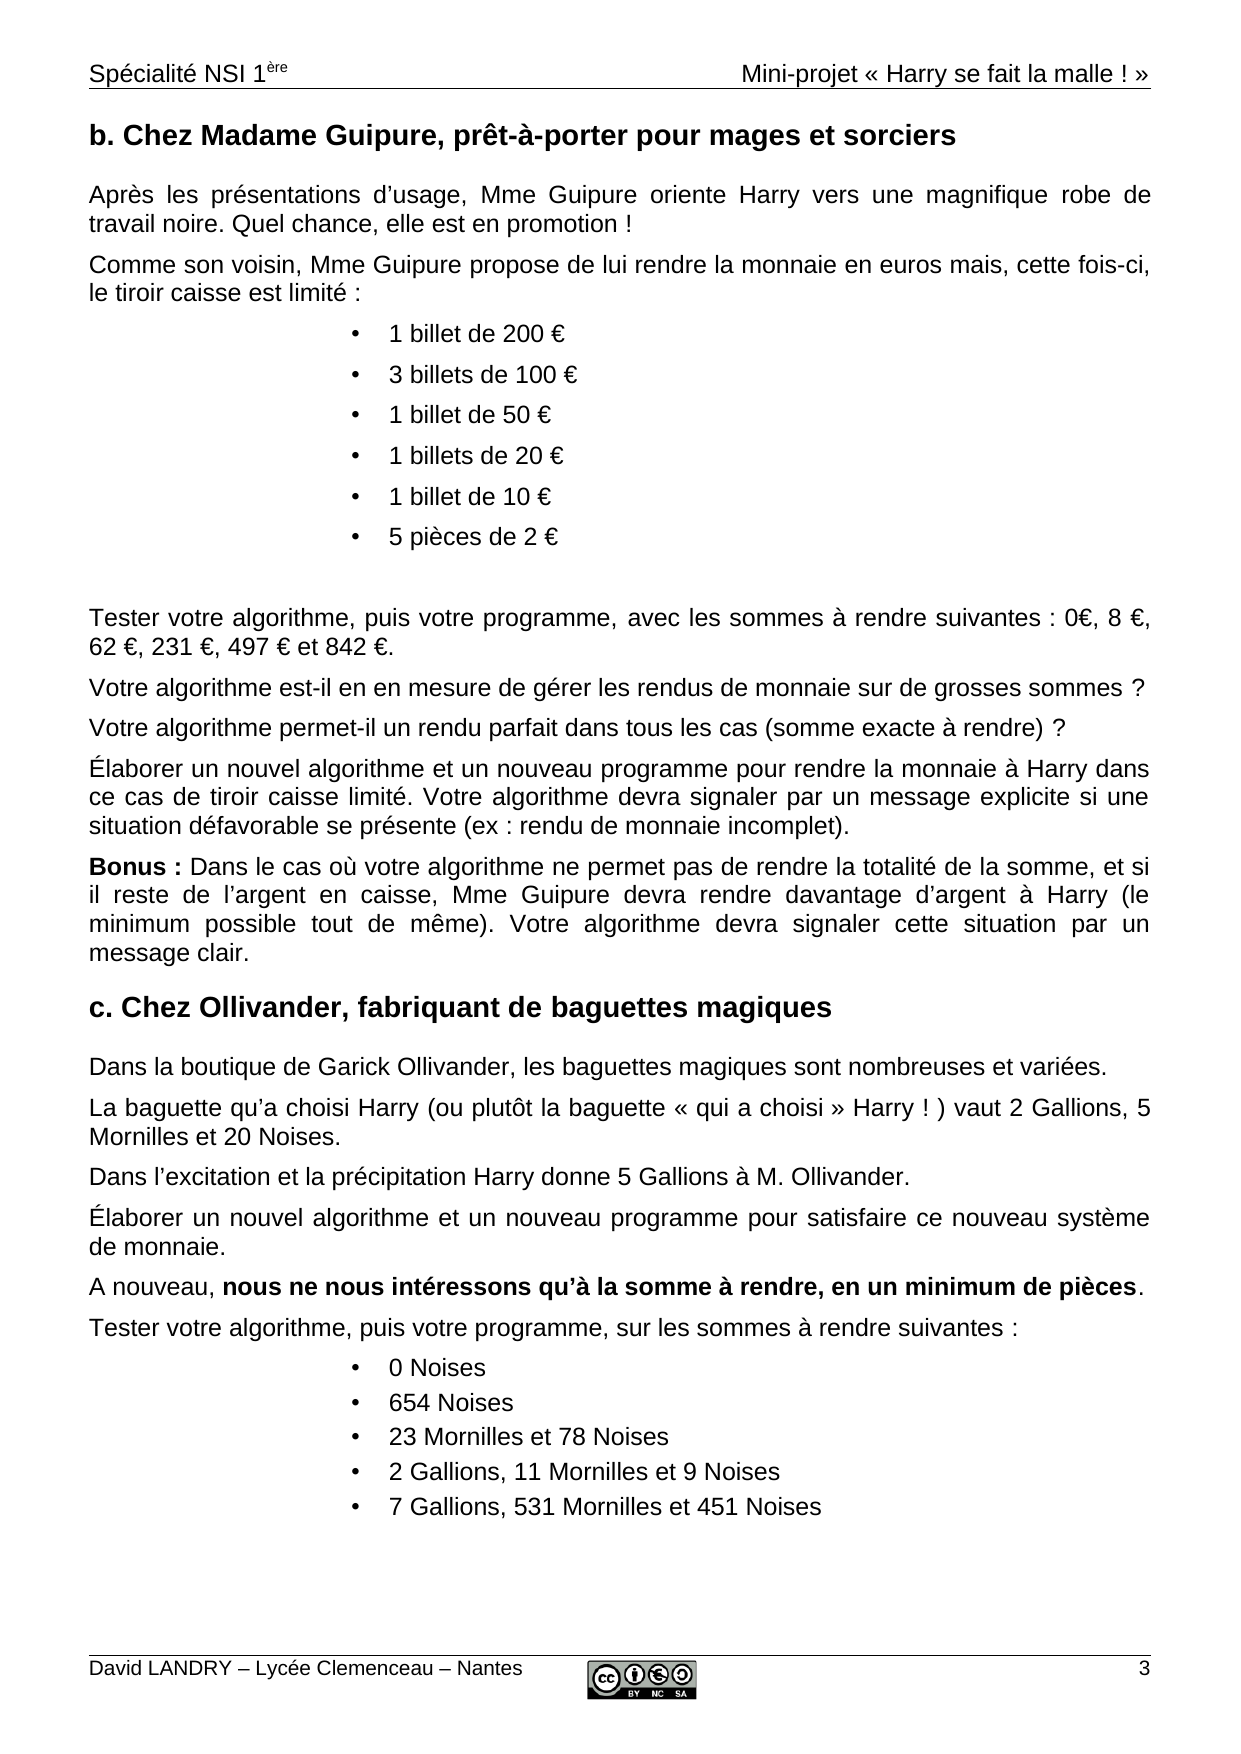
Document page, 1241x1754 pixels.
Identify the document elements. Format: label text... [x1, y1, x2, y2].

text Comme son voisin, Mme Guipure propose de lui rendre la monnaie en euros mais, cette fois-ci, le tiroir caisse est limité : [89, 250, 1151, 307]
text Bonus : Dans le cas où votre algorithme ne permet pas de rendre la totalité de la somme, et si il reste de l’argent en caisse, Mme Guipure devra rendre davantage d’argent à Harry (le minimum possible tout de même). Votre algorithme devra signaler cette situation par un message clair. [89, 852, 1151, 967]
text Votre algorithme permet-il un rendu parfait dans tous les cas (somme exacte à rendre) ? [89, 713, 1151, 742]
list 1 billet de 200 € [351, 319, 1151, 348]
text Tester votre algorithme, puis votre programme, sur les sommes à rendre suivantes : [89, 1312, 1151, 1341]
text Dans la boutique de Garick Ollivander, les baguettes magiques sont nombreuses et variées. [89, 1052, 1151, 1081]
list 1 billet de 50 € [351, 400, 1151, 429]
text Votre algorithme est-il en en mesure de gérer les rendus de monnaie sur de grosses sommes ? [89, 672, 1151, 701]
text La baguette qu’a choisi Harry (ou plutôt la baguette « qui a choisi » Harry ! ) vaut 2 Gallions, 5 Mornilles et 20 Noises. [89, 1093, 1151, 1150]
text Après les présentations d’usage, Mme Guipure oriente Harry vers une magnifique robe de travail noire. Quel chance, elle est en promotion ! [89, 180, 1151, 238]
list 3 billets de 100 € [351, 359, 1151, 388]
list 2 Gallions, 11 Mornilles et 9 Noises [351, 1457, 1151, 1486]
text Tester votre algorithme, puis votre programme, avec les sommes à rendre suivantes : 0€, 8 €, 62 €, 231 €, 497 € et 842 €. [89, 603, 1151, 661]
list 1 billet de 10 € [351, 481, 1151, 510]
text b. Chez Madame Guipure, prêt-à-porter pour mages et sorciers [89, 118, 1151, 152]
text Dans l’excitation et la précipitation Harry donne 5 Gallions à M. Ollivander. [89, 1162, 1151, 1191]
text A nouveau, nous ne nous intéressons qu’à la somme à rendre, en un minimum de pièces. [89, 1272, 1151, 1301]
text c. Chez Ollivander, fabriquant de baguettes magiques [89, 990, 1151, 1024]
list 1 billets de 20 € [351, 441, 1151, 470]
list 654 Noises [351, 1388, 1151, 1417]
list 7 Gallions, 531 Mornilles et 451 Noises [351, 1492, 1151, 1521]
text Élaborer un nouvel algorithme et un nouveau programme pour rendre la monnaie à Harry dans ce cas de tiroir caisse limité. Votre algorithme devra signaler par un message explicite si une situation défavorable se présente (ex : rendu de monnaie incomplet). [89, 753, 1151, 840]
list 23 Mornilles et 78 Noises [351, 1422, 1151, 1451]
text Élaborer un nouvel algorithme et un nouveau programme pour satisfaire ce nouveau système de monnaie. [89, 1203, 1151, 1260]
picture [586, 1659, 697, 1700]
list 0 Noises [351, 1353, 1151, 1382]
list 5 pièces de 2 € [351, 522, 1151, 551]
